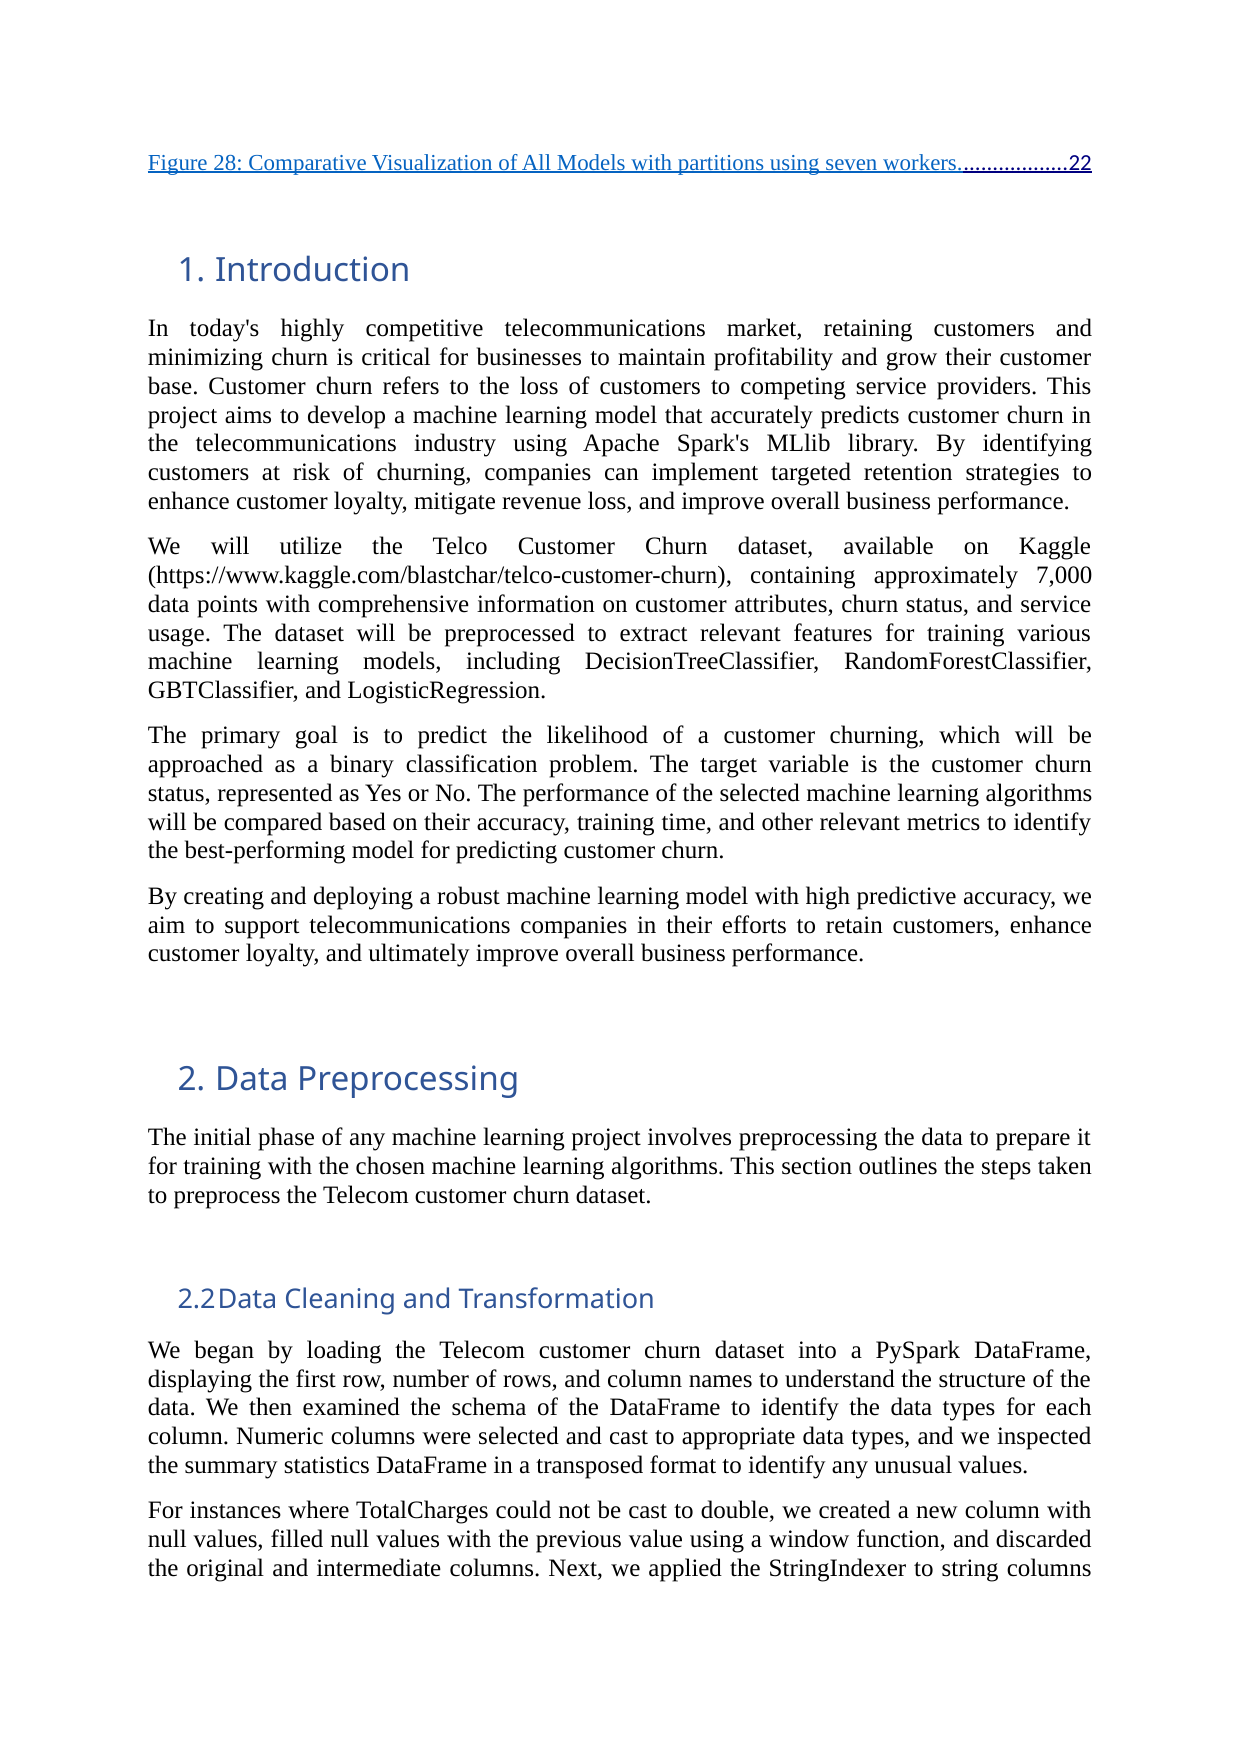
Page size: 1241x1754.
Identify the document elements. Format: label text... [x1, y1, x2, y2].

text For instances where TotalCharges could not be cast to double, we created a new column with null values, filled null values with the previous value using a window function, and discarded the original and intermediate columns. Next, we applied the StringIndexer to string columns [148, 1495, 1093, 1582]
text Figure 28: Comparative Visualization of All Models with partitions using seven workers. 22 [148, 148, 1093, 176]
text In today's highly competitive telecommunications market, retaining customers and minimizing churn is critical for businesses to maintain profitability and grow their customer base. Customer churn refers to the loss of customers to competing service providers. This project aims to develop a machine learning model that accurately predicts customer churn in the telecommunications industry using Apache Spark's MLlib library. By identifying customers at risk of churning, companies can implement targeted retention strategies to enhance customer loyalty, mitigate revenue loss, and improve overall business performance. [148, 313, 1093, 515]
text The initial phase of any machine learning project involves preprocessing the data to prepare it for training with the chosen machine learning algorithms. This section outlines the steps taken to preprocess the Telecom customer churn dataset. [148, 1122, 1093, 1209]
text The primary goal is to predict the likelihood of a customer churning, which will be approached as a binary classification problem. The target variable is the customer churn status, represented as Yes or No. The performance of the selected machine learning algorithms will be compared based on their accuracy, training time, and other relevant metrics to identify the best-performing model for predicting customer churn. [148, 721, 1093, 864]
text We will utilize the Telco Customer Churn dataset, available on Kaggle (https://www.kaggle.com/blastchar/telco-customer-churn), containing approximately 7,000 data points with comprehensive information on customer attributes, churn status, and service usage. The dataset will be preprocessed to extract relevant features for training various machine learning models, including DecisionTreeClassifier, RandomForestClassifier, GBTClassifier, and LogisticRegression. [148, 531, 1093, 704]
subtitle Data Preprocessing [177, 1054, 1093, 1100]
subtitle Data Cleaning and Transformation [177, 1280, 1093, 1317]
text We began by loading the Telecom customer churn dataset into a PySpark DataFrame, displaying the first row, number of rows, and column names to understand the structure of the data. We then examined the schema of the DataFrame to identify the data types for each column. Numeric columns were selected and cast to appropriate data types, and we inspected the summary statistics DataFrame in a transposed format to identify any unusual values. [148, 1335, 1093, 1479]
subtitle Introduction [177, 245, 1093, 291]
text By creating and deploying a robust machine learning model with high predictive accuracy, we aim to support telecommunications companies in their efforts to retain customers, enhance customer loyalty, and ultimately improve overall business performance. [148, 881, 1093, 967]
